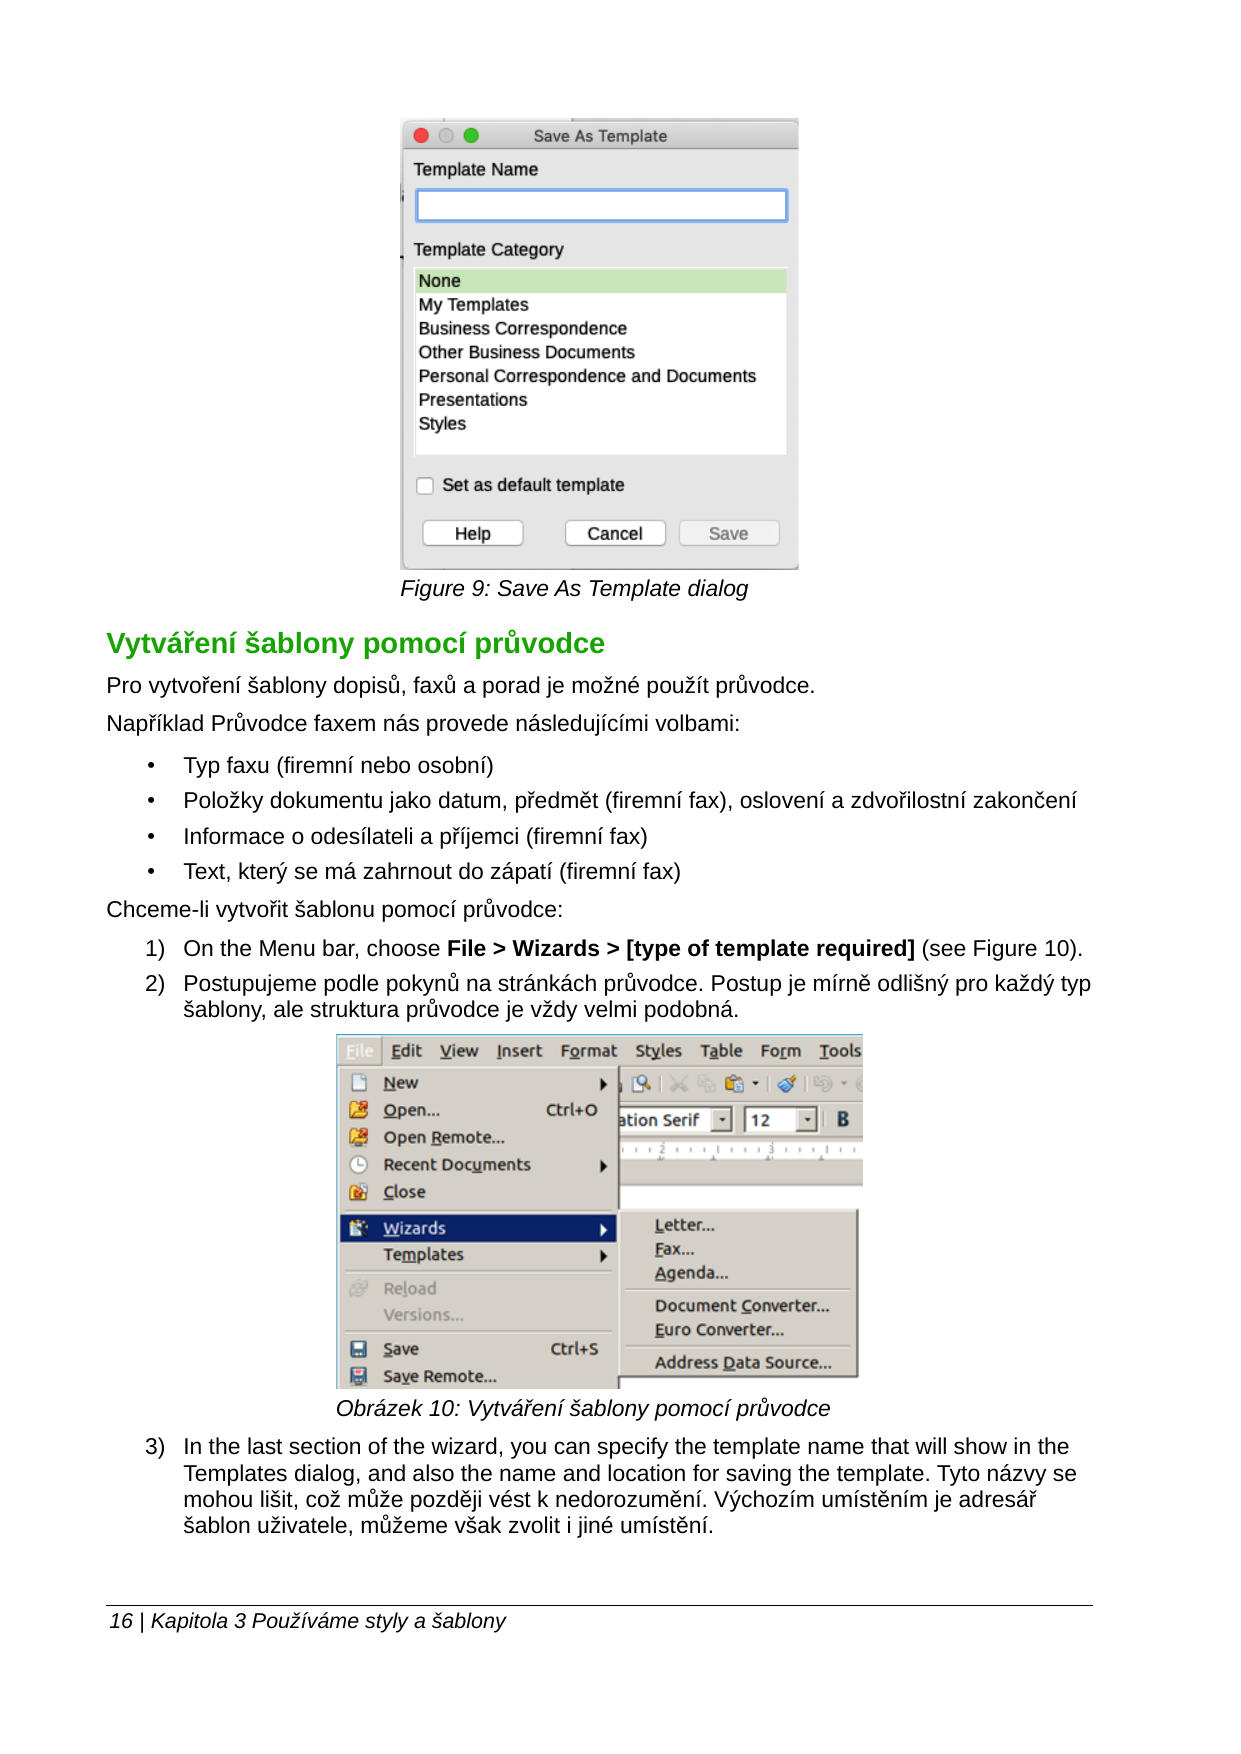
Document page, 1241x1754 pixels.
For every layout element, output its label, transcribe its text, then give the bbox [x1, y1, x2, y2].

list Položky dokumentu jako datum, předmět (firemní fax), oslovení a zdvořilostní zakončení [144, 784, 1093, 814]
list Informace o odesílateli a příjemci (firemní fax) [144, 820, 1093, 849]
text Pro vytvoření šablony dopisů, faxů a porad je možné použít průvodce. [106, 672, 1093, 698]
list Text, který se má zahrnout do zápatí (firemní fax) [144, 855, 1093, 887]
text Například Průvodce faxem nás provede následujícími volbami: [106, 710, 1093, 737]
text Chceme-li vytvořit šablonu pomocí průvodce: [106, 896, 1093, 922]
picture [336, 1034, 863, 1389]
text Figure 9: Save As Template dialog [400, 570, 799, 602]
list Typ faxu (firemní nebo osobní) [144, 749, 1093, 778]
list Postupujeme podle pokynů na stránkách průvodce. Postup je mírně odlišný pro každý typ šablony, ale struktura průvodce je vždy velmi podobná. [165, 970, 1093, 1023]
picture [400, 118, 799, 570]
text Obrázek 10: Vytváření šablony pomocí průvodce [336, 1389, 863, 1421]
list On the Menu bar, choose File > Wizards > [type of template required] (see Figure 10). [165, 935, 1093, 961]
list In the last section of the wizard, you can specify the template name that will show in the Templates dialog, and also the name and location for saving the template. Tyto názvy se mohou lišit, což může později vést k nedorozumění. Výchozím umístěním je adresář šablon uživatele, můžeme však zvolit i jiné umístění. [165, 1433, 1093, 1539]
subtitle Vytváření šablony pomocí průvodce [106, 626, 1093, 660]
